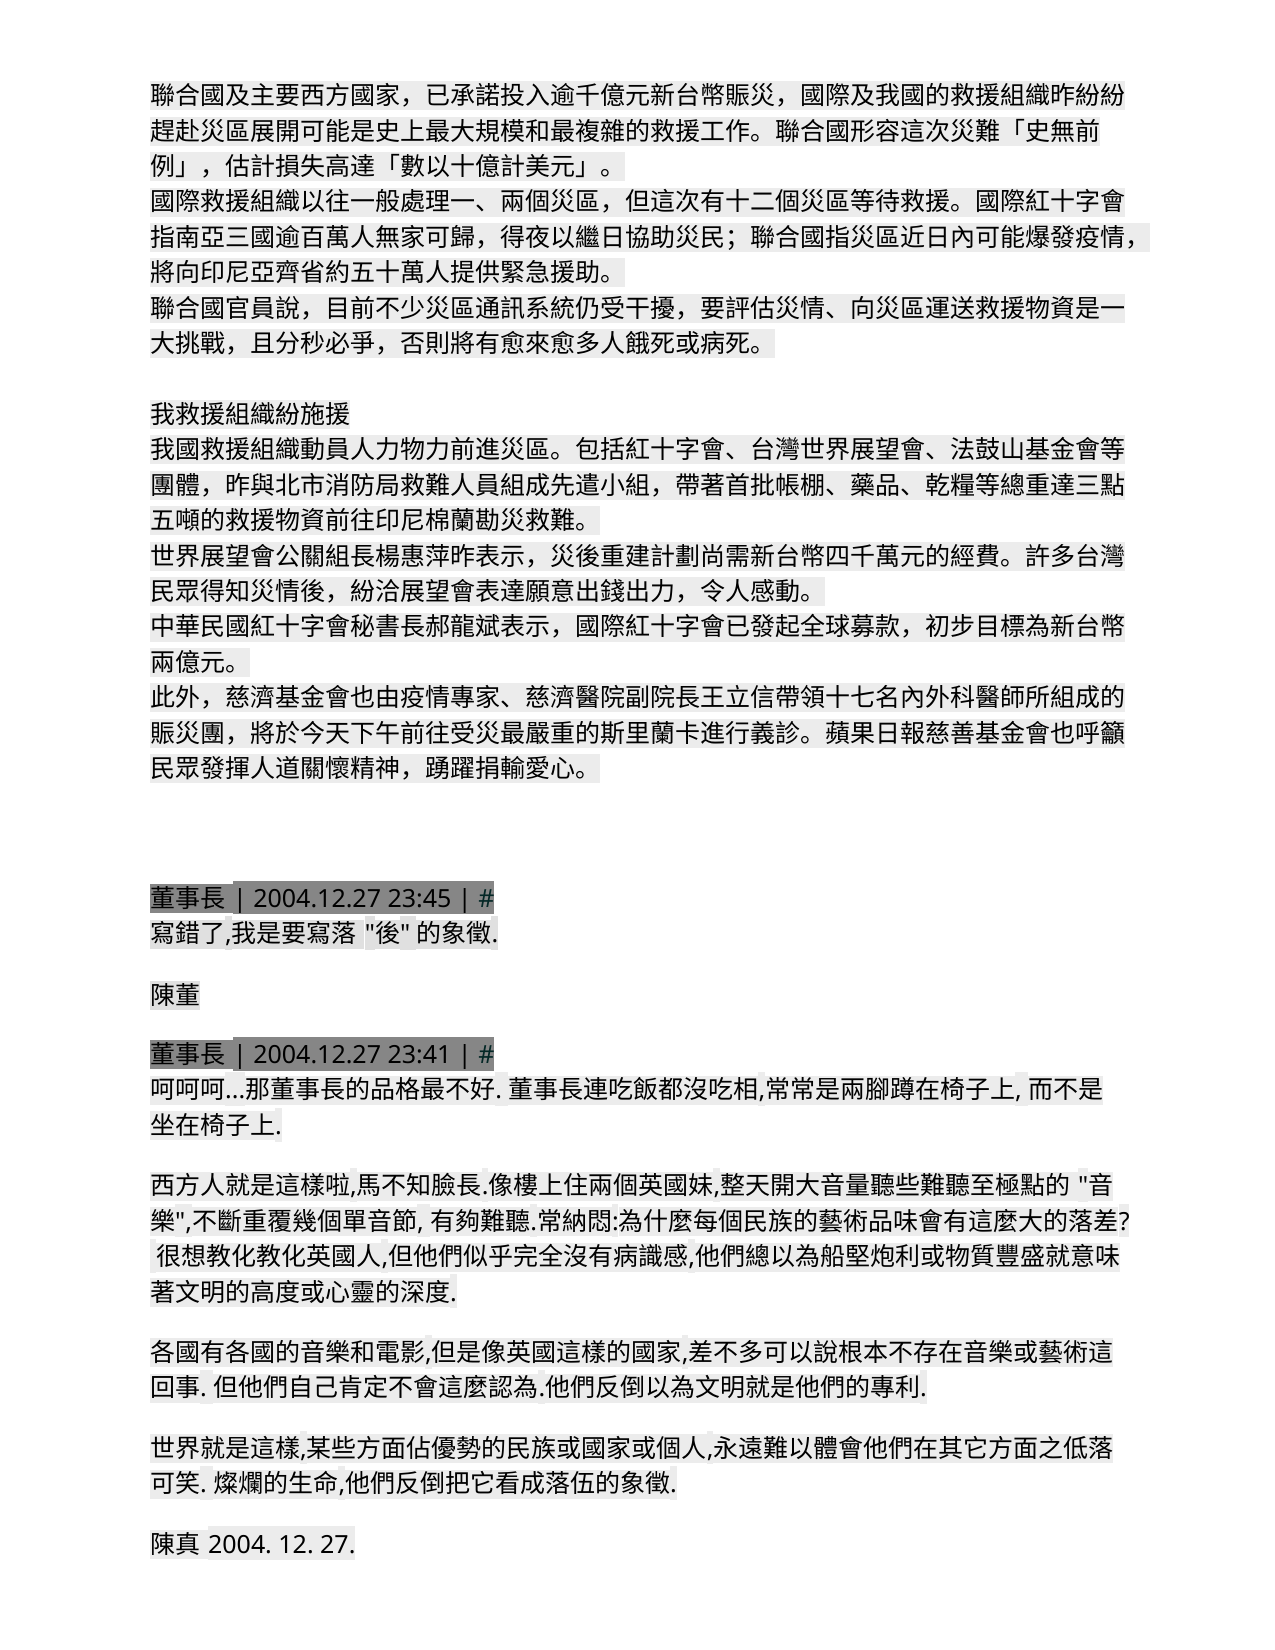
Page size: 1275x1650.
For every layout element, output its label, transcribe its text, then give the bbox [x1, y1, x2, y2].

text 陳真 2004. 12. 27. [150, 1525, 1125, 1560]
text 【綜合報導】南亞的地震及大海嘯導致該區及東南亞以至東非十二個國家受災，截至昨天聯合國及主要西方國家，已承諾投入逾千億元新台幣賑災，國際及我國的救援組織昨紛紛趕赴災區展開可能是史上最大規模和最複雜的救援工作。聯合國形容這次災難「史無前例」，估計損失高達「數以十億計美元」。 國際救援組織以往一般處理一、兩個災區，但這次有十二個災區等待救援。國際紅十字會指南亞三國逾百萬人無家可歸，得夜以繼日協助災民；聯合國指災區近日內可能爆發疫情，將向印尼亞齊省約五十萬人提供緊急援助。 聯合國官員說，目前不少災區通訊系統仍受干擾，要評估災情、向災區運送救援物資是一大挑戰，且分秒必爭，否則將有愈來愈多人餓死或病死。 我救援組織紛施援 我國救援組織動員人力物力前進災區。包括紅十字會、台灣世界展望會、法鼓山基金會等團體，昨與北市消防局救難人員組成先遣小組，帶著首批帳棚、藥品、乾糧等總重達三點五噸的救援物資前往印尼棉蘭勘災救難。 世界展望會公關組長楊惠萍昨表示，災後重建計劃尚需新台幣四千萬元的經費。許多台灣民眾得知災情後，紛洽展望會表達願意出錢出力，令人感動。 中華民國紅十字會秘書長郝龍斌表示，國際紅十字會已發起全球募款，初步目標為新台幣兩億元。 此外，慈濟基金會也由疫情專家、慈濟醫院副院長王立信帶領十七名內外科醫師所組成的賑災團，將於今天下午前往受災最嚴重的斯里蘭卡進行義診。蘋果日報慈善基金會也呼籲民眾發揮人道關懷精神，踴躍捐輸愛心。 [150, 75, 1125, 854]
text 寫錯了,我是要寫落 "後" 的象徵. [150, 914, 1125, 950]
text 董事長 | 2004.12.27 23:45 | # [150, 879, 1125, 914]
text 西方人就是這樣啦,馬不知臉長.像樓上住兩個英國妹,整天開大音量聽些難聽至極點的 "音樂",不斷重覆幾個單音節, 有夠難聽.常納悶:為什麼每個民族的藝術品味會有這麼大的落差? 很想教化教化英國人,但他們似乎完全沒有病識感,他們總以為船堅炮利或物質豐盛就意味著文明的高度或心靈的深度. [150, 1167, 1125, 1308]
text 各國有各國的音樂和電影,但是像英國這樣的國家,差不多可以說根本不存在音樂或藝術這回事. 但他們自己肯定不會這麼認為.他們反倒以為文明就是他們的專利. [150, 1333, 1125, 1404]
text 呵呵呵...那董事長的品格最不好. 董事長連吃飯都沒吃相,常常是兩腳蹲在椅子上, 而不是坐在椅子上. [150, 1071, 1125, 1142]
text 陳董 [150, 975, 1125, 1010]
text 董事長 | 2004.12.27 23:41 | # [150, 1035, 1125, 1071]
text 世界就是這樣,某些方面佔優勢的民族或國家或個人,永遠難以體會他們在其它方面之低落可笑. 燦爛的生命,他們反倒把它看成落伍的象徵. [150, 1429, 1125, 1500]
